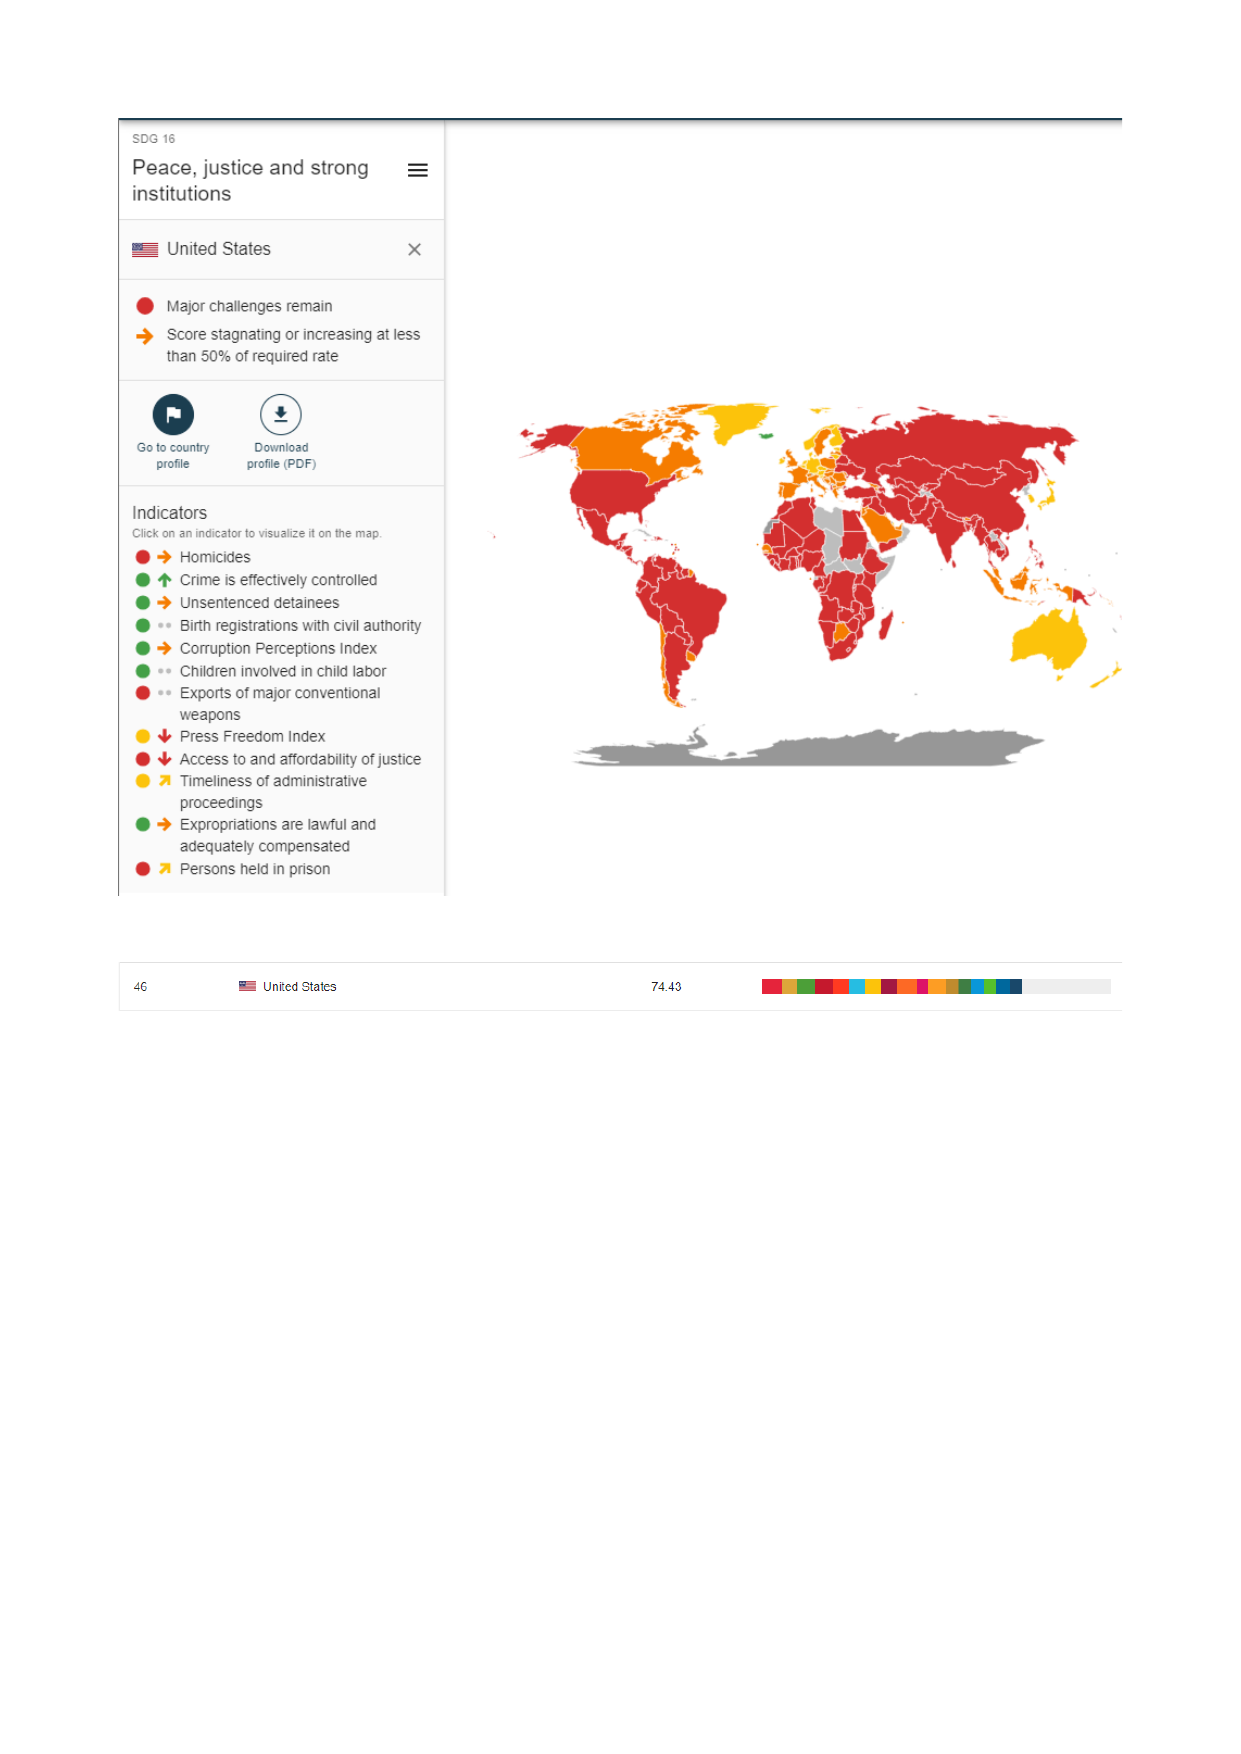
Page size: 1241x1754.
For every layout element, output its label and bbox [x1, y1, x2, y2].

picture [118, 118, 1123, 896]
picture [118, 962, 1123, 1011]
